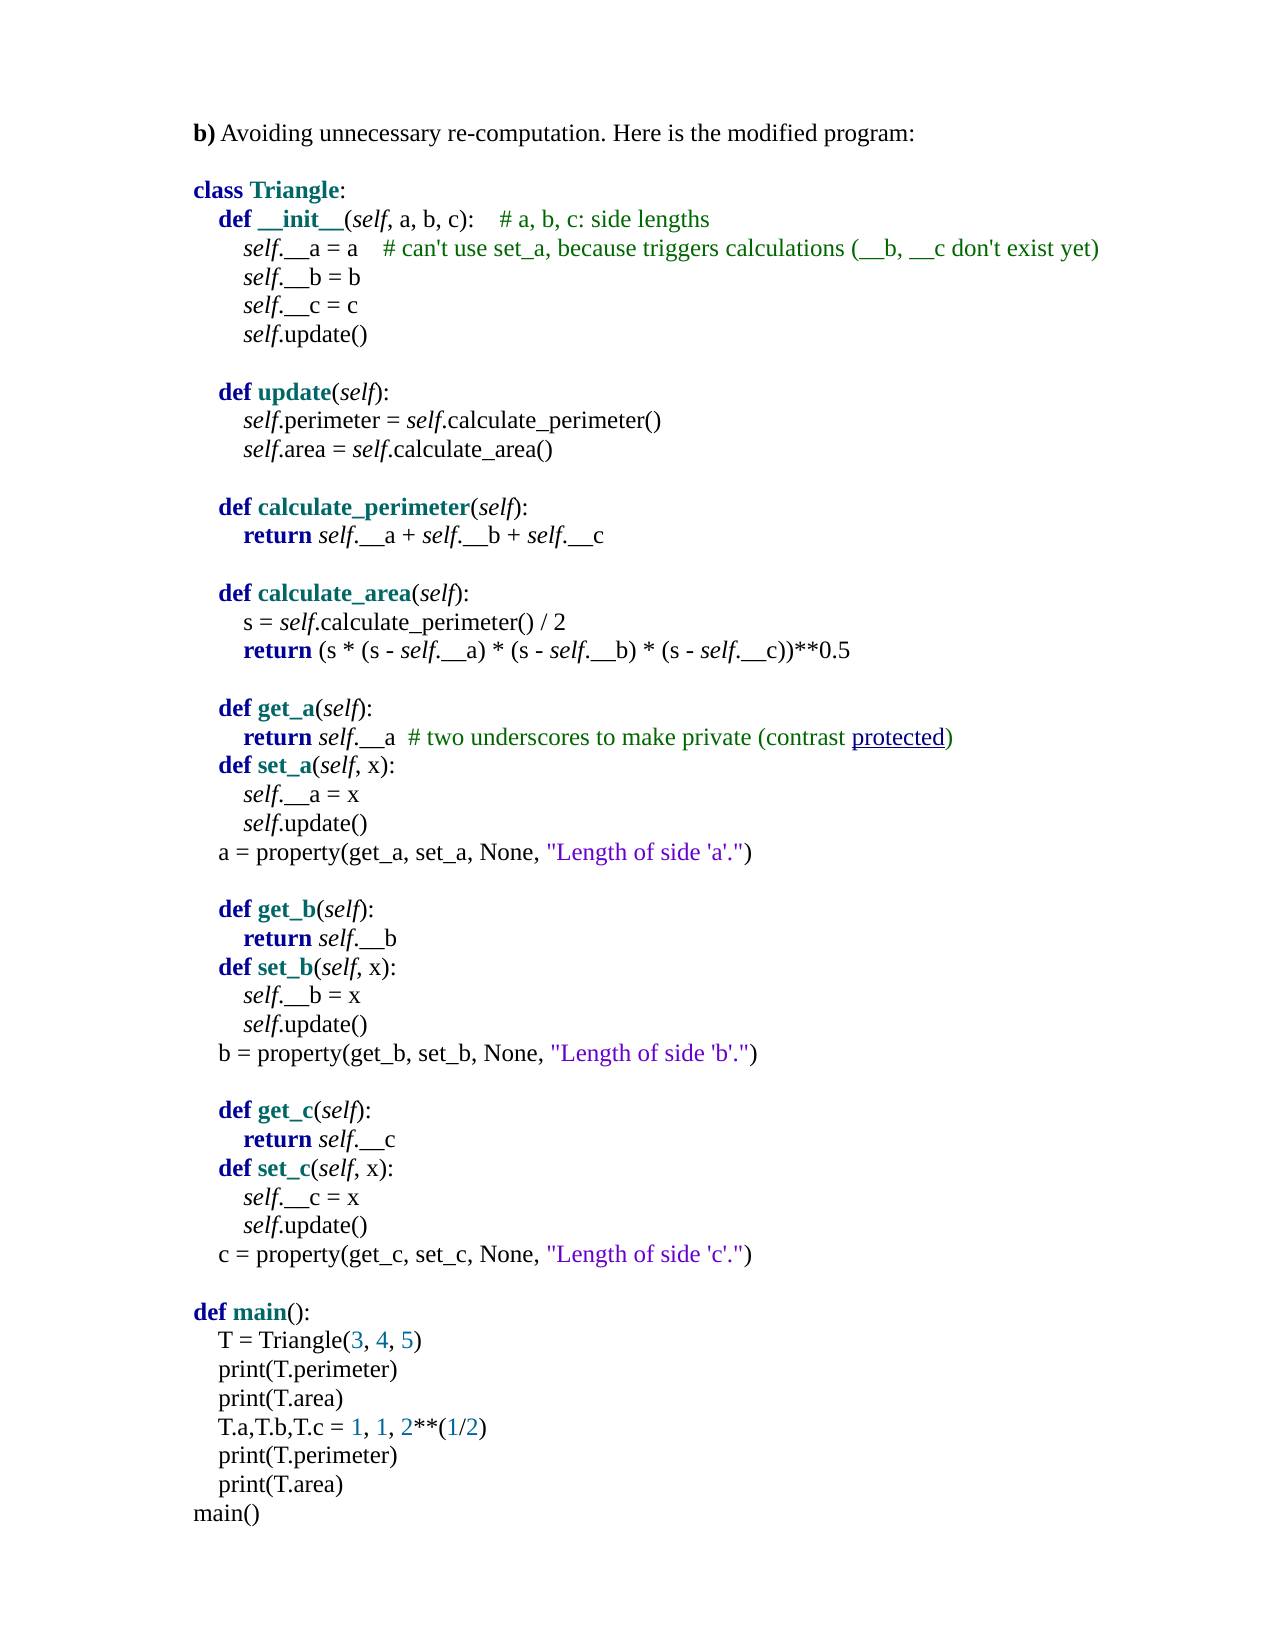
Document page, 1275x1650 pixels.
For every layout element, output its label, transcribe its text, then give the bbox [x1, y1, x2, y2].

list b) Avoiding unnecessary re-computation. Here is the modified program: class Triangle: def __init__(self, a, b, c): # a, b, c: side lengths self.__a = a # can't use set_a, because triggers calculations (__b, __c don't exist yet) self.__b = b self.__c = c self.update() def update(self): self.perimeter = self.calculate_perimeter() self.area = self.calculate_area() def calculate_perimeter(self): return self.__a + self.__b + self.__c def calculate_area(self): s = self.calculate_perimeter() / 2 return (s * (s - self.__a) * (s - self.__b) * (s - self.__c))**0.5 def get_a(self): return self.__a # two underscores to make private (contrast protected) def set_a(self, x): self.__a = x self.update() a = property(get_a, set_a, None, "Length of side 'a'.") def get_b(self): return self.__b def set_b(self, x): self.__b = x self.update() b = property(get_b, set_b, None, "Length of side 'b'.") def get_c(self): return self.__c def set_c(self, x): self.__c = x self.update() c = property(get_c, set_c, None, "Length of side 'c'.") def main(): T = Triangle(3, 4, 5) print(T.perimeter) print(T.area) T.a,T.b,T.c = 1, 1, 2**(1/2) print(T.perimeter) print(T.area) main() [156, 118, 1157, 1527]
